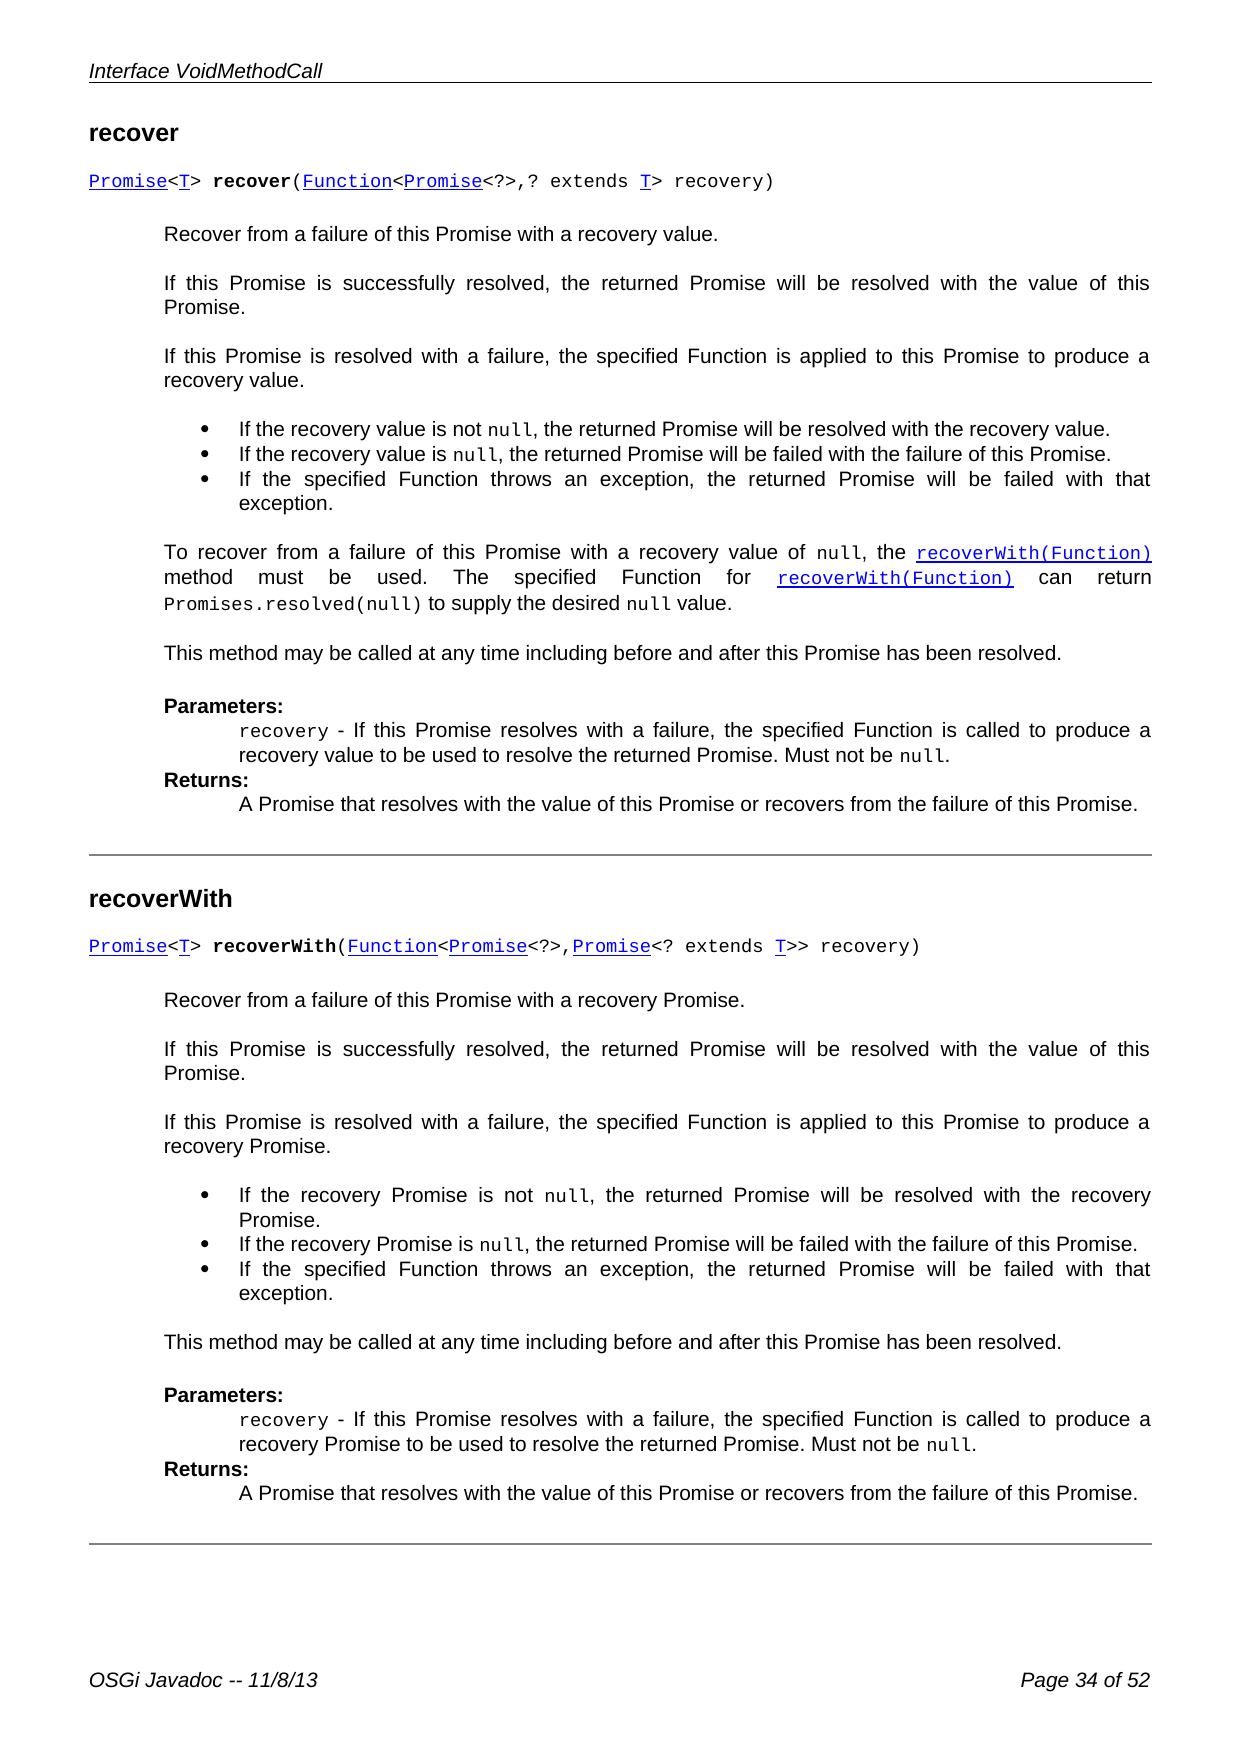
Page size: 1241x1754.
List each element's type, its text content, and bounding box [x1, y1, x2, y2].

text This method may be called at any time including before and after this Promise has been resolved. [163, 641, 1152, 664]
list If the recovery Promise is not null, the returned Promise will be resolved with the recovery Promise. [201, 1182, 1152, 1232]
text Promise<T> recover(Function<Promise<?>,? extends T> recovery) [88, 171, 1152, 193]
text If this Promise is successfully resolved, the returned Promise will be resolved with the value of this Promise. [163, 271, 1152, 319]
text Recover from a failure of this Promise with a recovery Promise. [163, 988, 1152, 1012]
text recovery - If this Promise resolves with a failure, the specified Function is called to produce a recovery value to be used to resolve the returned Promise. Must not be null. [238, 718, 1152, 768]
list If the recovery value is not null, the returned Promise will be resolved with the recovery value. [201, 417, 1152, 442]
text Parameters: [163, 694, 1152, 718]
text This method may be called at any time including before and after this Promise has been resolved. [163, 1330, 1152, 1354]
text Promise<T> recoverWith(Function<Promise<?>,Promise<? extends T>> recovery) [88, 937, 1152, 958]
list If the recovery Promise is null, the returned Promise will be failed with the failure of this Promise. [201, 1232, 1152, 1257]
subtitle recover [88, 118, 1152, 147]
text Recover from a failure of this Promise with a recovery value. [163, 222, 1152, 246]
text To recover from a failure of this Promise with a recovery value of null, the recoverWith(Function) method must be used. The specified Function for recoverWith(Function) can return Promises.resolved(null) to supply the desired null value. [163, 540, 1152, 616]
text If this Promise is resolved with a failure, the specified Function is applied to this Promise to produce a recovery value. [163, 344, 1152, 392]
subtitle recoverWith [88, 884, 1152, 913]
list If the recovery value is null, the returned Promise will be failed with the failure of this Promise. [201, 442, 1152, 467]
text A Promise that resolves with the value of this Promise or recovers from the failure of this Promise. [238, 792, 1152, 816]
text If this Promise is resolved with a failure, the specified Function is applied to this Promise to produce a recovery Promise. [163, 1109, 1152, 1157]
list If the specified Function throws an exception, the returned Promise will be failed with that exception. [201, 1257, 1152, 1305]
text If this Promise is successfully resolved, the returned Promise will be resolved with the value of this Promise. [163, 1037, 1152, 1084]
text Parameters: [163, 1383, 1152, 1407]
text Returns: [163, 768, 1152, 792]
text recovery - If this Promise resolves with a failure, the specified Function is called to produce a recovery Promise to be used to resolve the returned Promise. Must not be null. [238, 1407, 1152, 1457]
text Returns: [163, 1457, 1152, 1481]
text A Promise that resolves with the value of this Promise or recovers from the failure of this Promise. [238, 1481, 1152, 1505]
list If the specified Function throws an exception, the returned Promise will be failed with that exception. [201, 467, 1152, 515]
